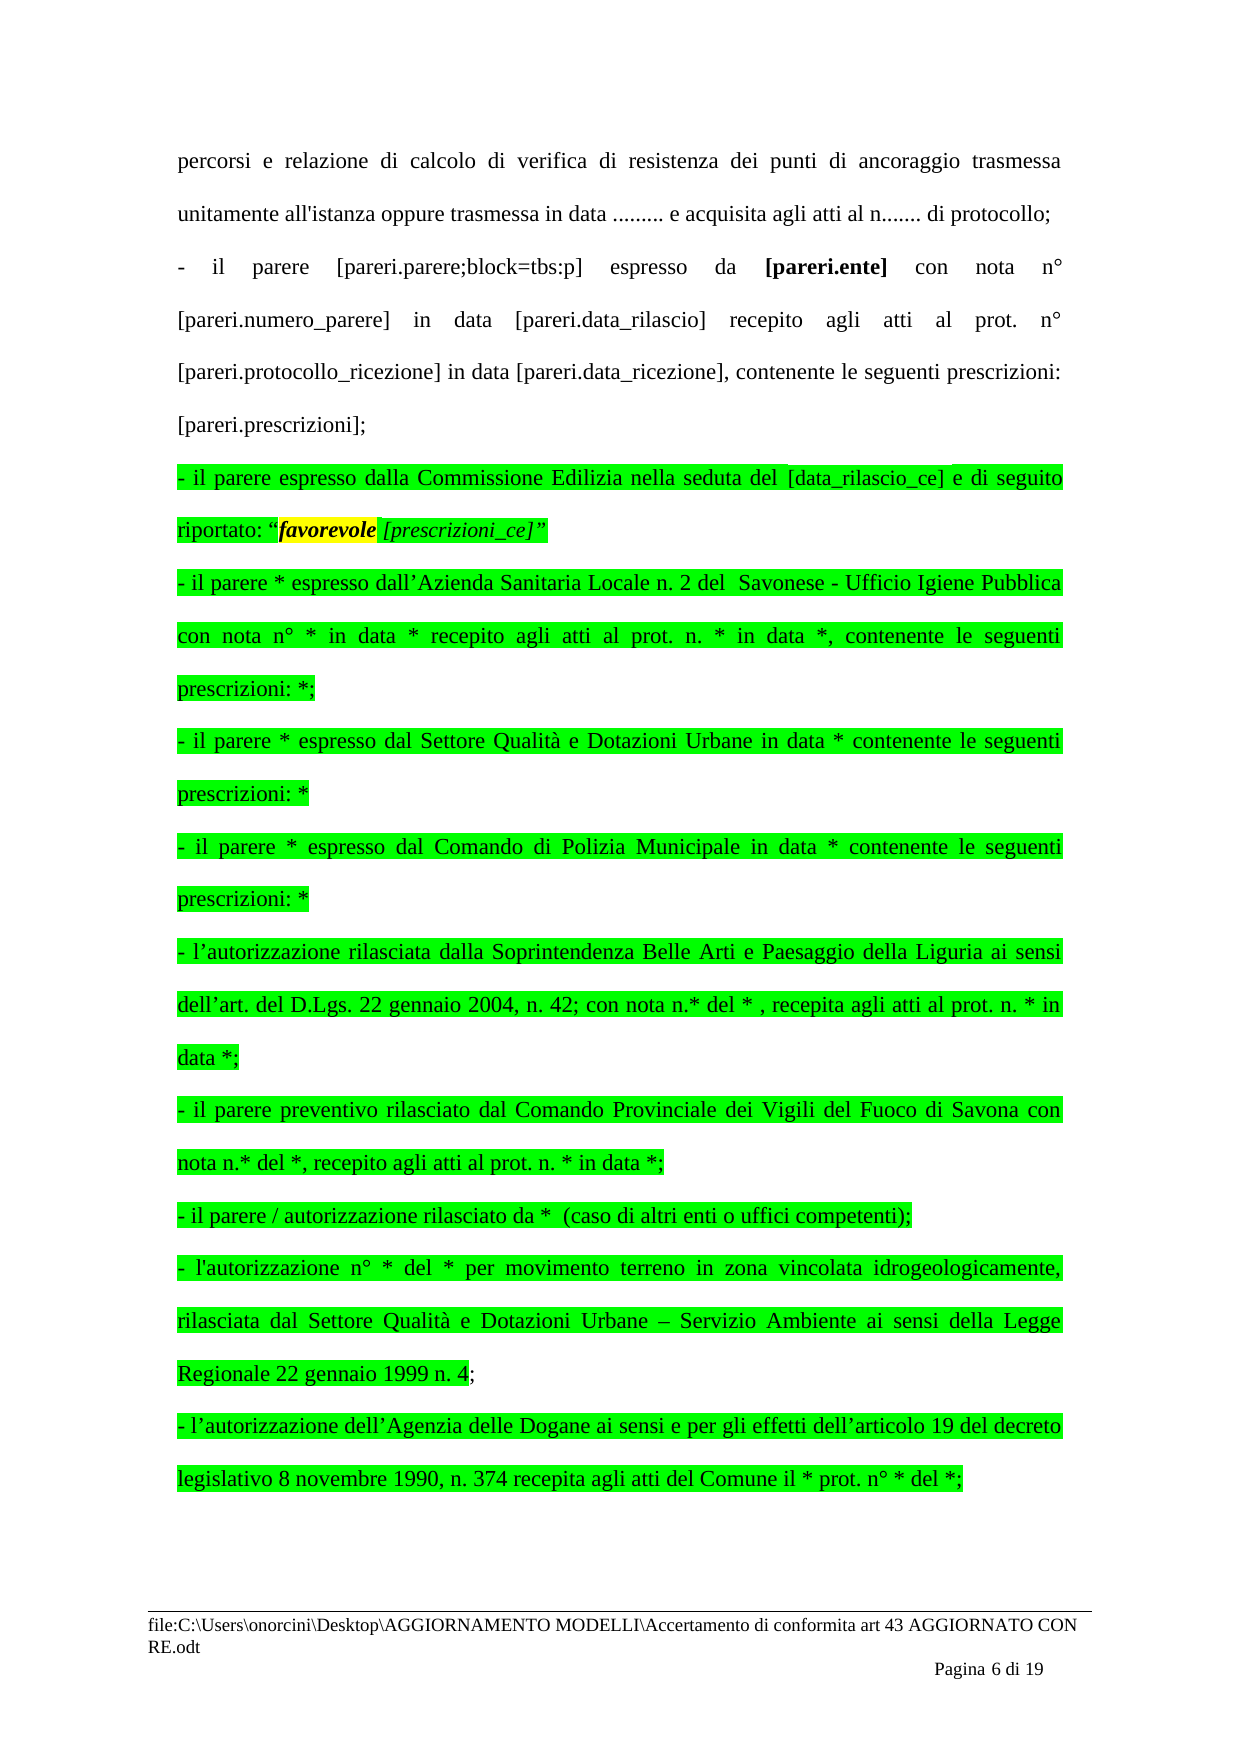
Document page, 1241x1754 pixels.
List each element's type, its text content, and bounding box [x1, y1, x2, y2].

list percorsi e relazione di calcolo di verifica di resistenza dei punti di ancoraggio trasmessa unitamente all'istanza oppure trasmessa in data ......... e acquisita agli atti al n....... di protocollo; [177, 148, 1063, 227]
text - l’autorizzazione dell’Agenzia delle Dogane ai sensi e per gli effetti dell’articolo 19 del decreto legislativo 8 novembre 1990, n. 374 recepita agli atti del Comune il * prot. n° * del *; [177, 1413, 1063, 1492]
text - il parere / autorizzazione rilasciato da * (caso di altri enti o uffici competenti); [177, 1202, 1063, 1228]
list - il parere * espresso dall’Azienda Sanitaria Locale n. 2 del Savonese - Ufficio Igiene Pubblica con nota n° * in data * recepito agli atti al prot. n. * in data *, contenente le seguenti prescrizioni: *; [177, 569, 1063, 701]
list - il parere espresso dalla Commissione Edilizia nella seduta del [data_rilascio_ce] e di seguito riportato: “favorevole [prescrizioni_ce]” [177, 464, 1063, 543]
list - il parere [pareri.parere;block=tbs:p] espresso da [pareri.ente] con nota n° [pareri.numero_parere] in data [pareri.data_rilascio] recepito agli atti al prot. n° [pareri.protocollo_ricezione] in data [pareri.data_ricezione], contenente le seguenti prescrizioni: [pareri.prescrizioni]; [177, 253, 1063, 437]
text - il parere * espresso dal Comando di Polizia Municipale in data * contenente le seguenti prescrizioni: * [177, 833, 1063, 912]
text - l’autorizzazione rilasciata dalla Soprintendenza Belle Arti e Paesaggio della Liguria ai sensi dell’art. del D.Lgs. 22 gennaio 2004, n. 42; con nota n.* del * , recepita agli atti al prot. n. * in data *; [177, 938, 1063, 1070]
text - il parere * espresso dal Settore Qualità e Dotazioni Urbane in data * contenente le seguenti prescrizioni: * [177, 727, 1063, 806]
text - il parere preventivo rilasciato dal Comando Provinciale dei Vigili del Fuoco di Savona con nota n.* del *, recepito agli atti al prot. n. * in data *; [177, 1096, 1063, 1175]
text - l'autorizzazione n° * del * per movimento terreno in zona vincolata idrogeologicamente, rilasciata dal Settore Qualità e Dotazioni Urbane – Servizio Ambiente ai sensi della Legge Regionale 22 gennaio 1999 n. 4; [177, 1254, 1063, 1386]
